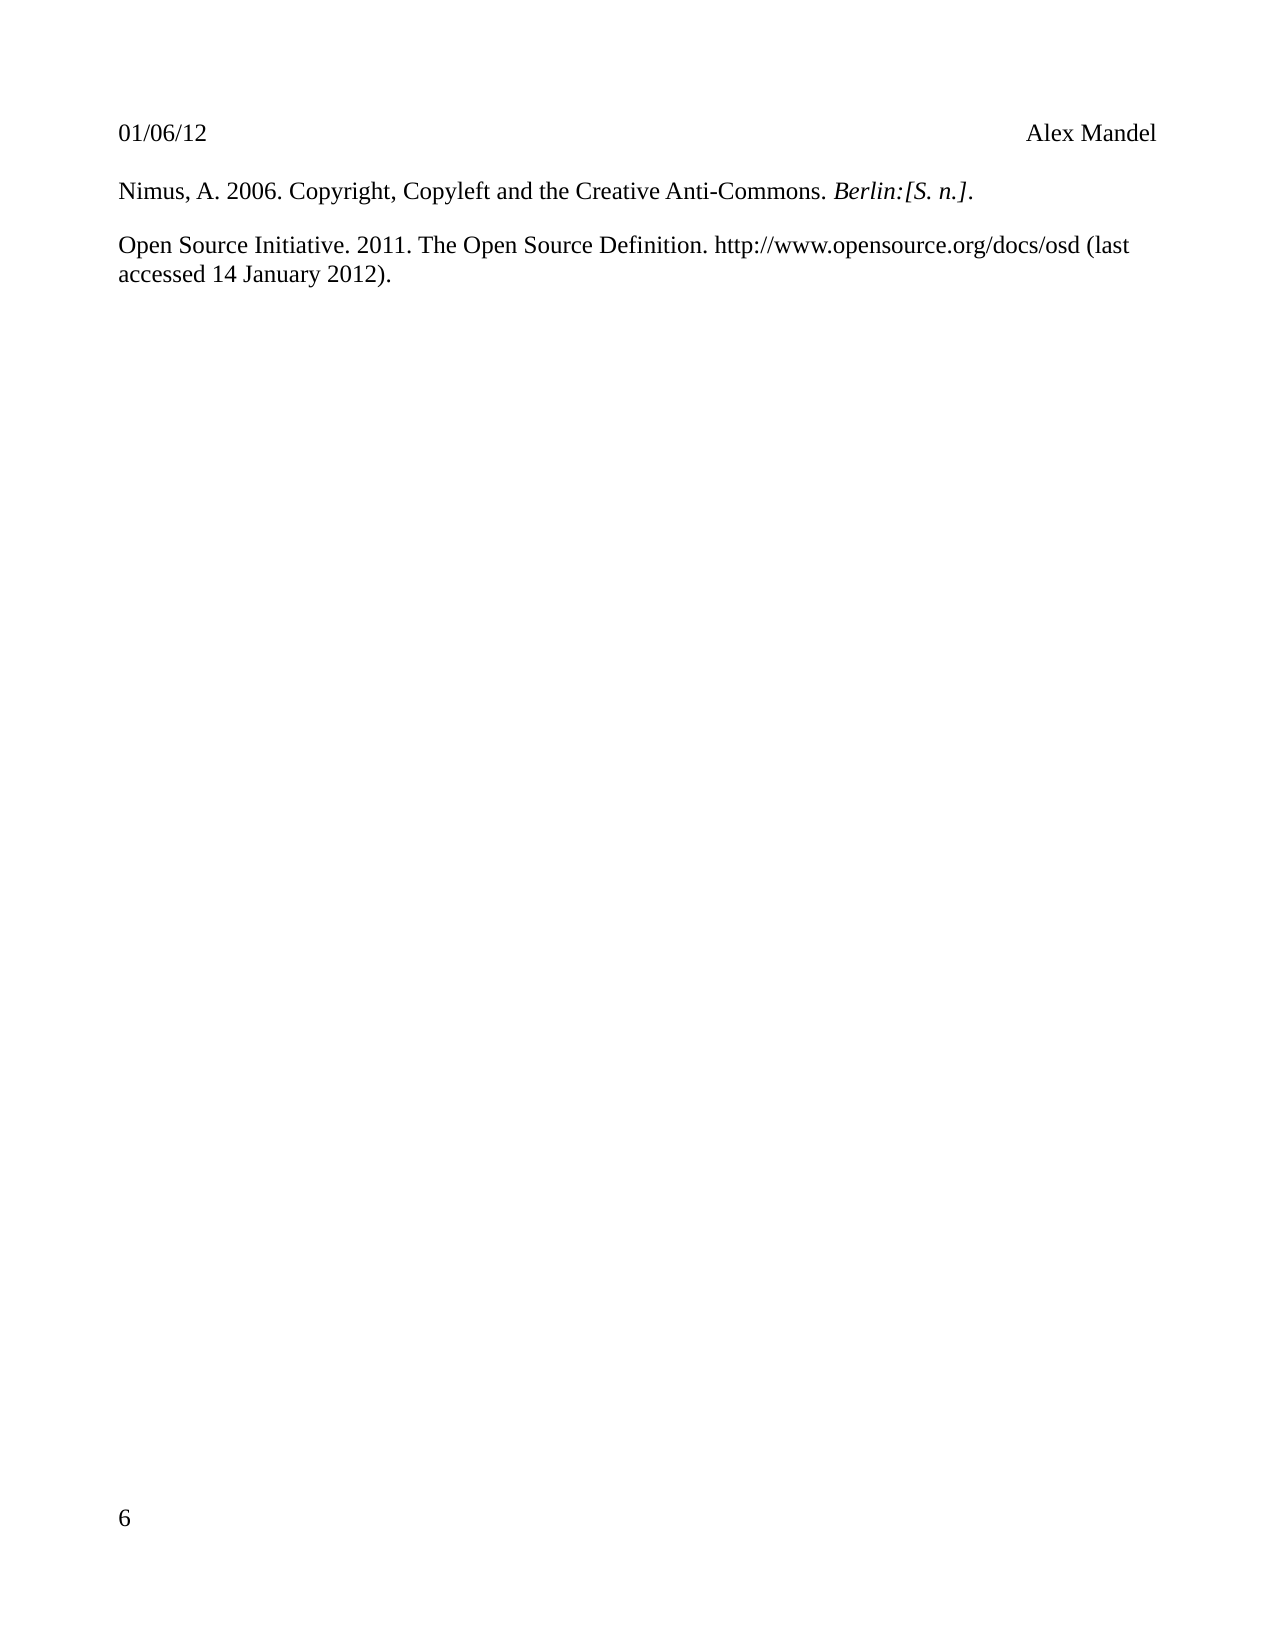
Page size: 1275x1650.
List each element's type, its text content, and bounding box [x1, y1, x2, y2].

text Nimus, A. 2006. Copyright, Copyleft and the Creative Anti-Commons. Berlin:[S. n.]. [118, 176, 1157, 205]
text Open Source Initiative. 2011. The Open Source Definition. http://www.opensource.org/docs/osd (last accessed 14 January 2012). [118, 230, 1157, 288]
